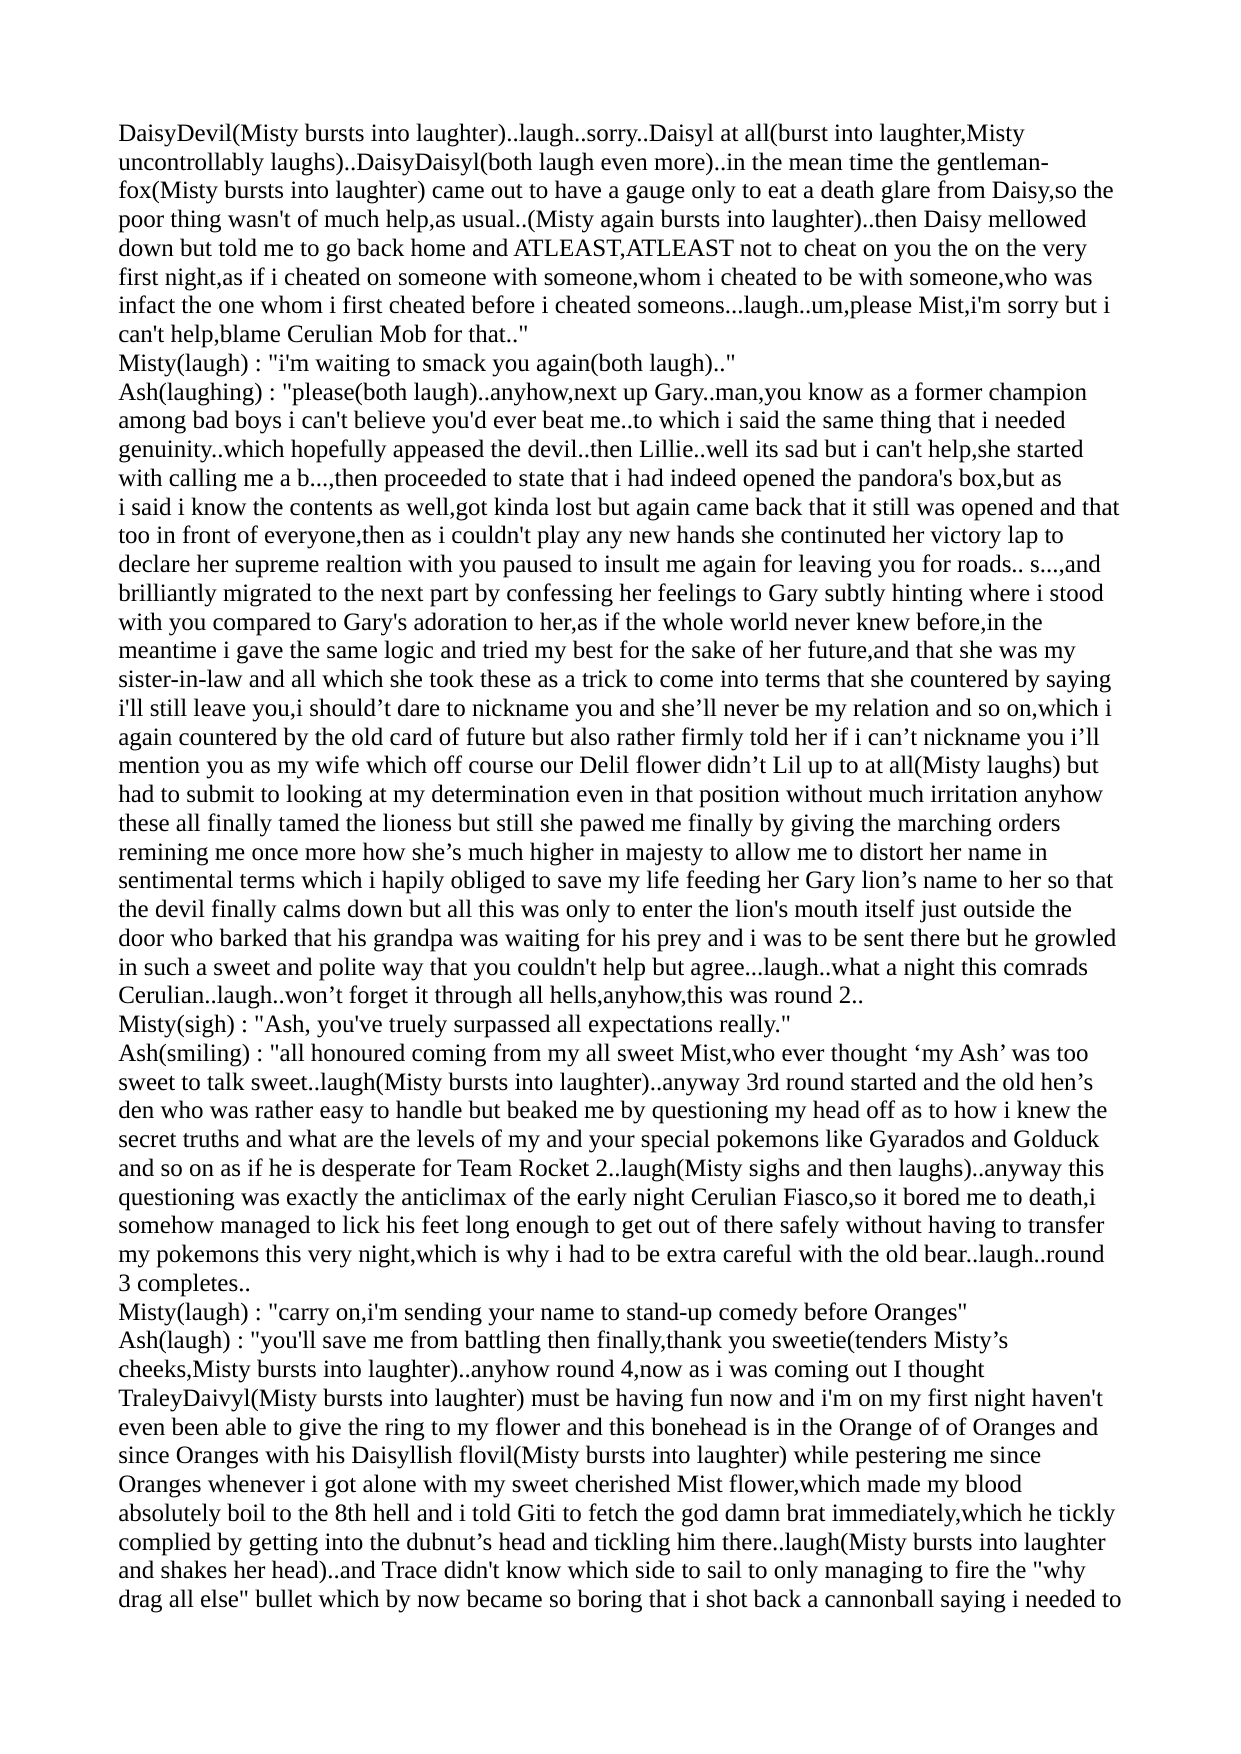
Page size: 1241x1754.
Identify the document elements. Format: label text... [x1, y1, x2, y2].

text DaisyDevil(Misty bursts into laughter)..laugh..sorry..Daisyl at all(burst into laughter,Misty uncontrollably laughs)..DaisyDaisyl(both laugh even more)..in the mean time the gentleman-fox(Misty bursts into laughter) came out to have a gauge only to eat a death glare from Daisy,so the poor thing wasn't of much help,as usual..(Misty again bursts into laughter)..then Daisy mellowed down but told me to go back home and ATLEAST,ATLEAST not to cheat on you the on the very first night,as if i cheated on someone with someone,whom i cheated to be with someone,who was infact the one whom i first cheated before i cheated someons...laugh..um,please Mist,i'm sorry but i can't help,blame Cerulian Mob for that.." [118, 118, 1122, 348]
text Misty(sigh) : "Ash, you've truely surpassed all expectations really." [118, 1009, 1122, 1038]
text Ash(smiling) : "all honoured coming from my all sweet Mist,who ever thought ‘my Ash’ was too sweet to talk sweet..laugh(Misty bursts into laughter)..anyway 3rd round started and the old hen’s den who was rather easy to handle but beaked me by questioning my head off as to how i knew the secret truths and what are the levels of my and your special pokemons like Gyarados and Golduck and so on as if he is desperate for Team Rocket 2..laugh(Misty sighs and then laughs)..anyway this questioning was exactly the anticlimax of the early night Cerulian Fiasco,so it bored me to death,i somehow managed to lick his feet long enough to get out of there safely without having to transfer [118, 1038, 1122, 1239]
text Misty(laugh) : "i'm waiting to smack you again(both laugh).." [118, 348, 1122, 377]
text i said i know the contents as well,got kinda lost but again came back that it still was opened and that too in front of everyone,then as i couldn't play any new hands she continuted her victory lap to declare her supreme realtion with you paused to insult me again for leaving you for roads.. s...,and brilliantly migrated to the next part by confessing her feelings to Gary subtly hinting where i stood with you compared to Gary's adoration to her,as if the whole world never knew before,in the meantime i gave the same logic and tried my best for the sake of her future,and that she was my sister-in-law and all which she took these as a trick to come into terms that she countered by saying i'll still leave you,i should’t dare to nickname you and she’ll never be my relation and so on,which i again countered by the old card of future but also rather firmly told her if i can’t nickname you i’ll mention you as my wife which off course our Delil flower didn’t Lil up to at all(Misty laughs) but had to submit to looking at my determination even in that position without much irritation anyhow these all finally tamed the lioness but still she pawed me finally by giving the marching orders remining me once more how she’s much higher in majesty to allow me to distort her name in sentimental terms which i hapily obliged to save my life feeding her Gary lion’s name to her so that the devil finally calms down but all this was only to enter the lion's mouth itself just outside the door who barked that his grandpa was waiting for his prey and i was to be sent there but he growled in such a sweet and polite way that you couldn't help but agree...laugh..what a night this comrads Cerulian..laugh..won’t forget it through all hells,anyhow,this was round 2.. [118, 492, 1122, 1009]
text Misty(laugh) : "carry on,i'm sending your name to stand-up comedy before Oranges" [118, 1297, 1122, 1326]
text my pokemons this very night,which is why i had to be extra careful with the old bear..laugh..round 3 completes.. [118, 1239, 1122, 1297]
text Ash(laughing) : "please(both laugh)..anyhow,next up Gary..man,you know as a former champion among bad boys i can't believe you'd ever beat me..to which i said the same thing that i needed genuinity..which hopefully appeased the devil..then Lillie..well its sad but i can't help,she started with calling me a b...,then proceeded to state that i had indeed opened the pandora's box,but as [118, 377, 1122, 492]
text Ash(laugh) : "you'll save me from battling then finally,thank you sweetie(tenders Misty’s cheeks,Misty bursts into laughter)..anyhow round 4,now as i was coming out I thought TraleyDaivyl(Misty bursts into laughter) must be having fun now and i'm on my first night haven't even been able to give the ring to my flower and this bonehead is in the Orange of of Oranges and since Oranges with his Daisyllish flovil(Misty bursts into laughter) while pestering me since Oranges whenever i got alone with my sweet cherished Mist flower,which made my blood absolutely boil to the 8th hell and i told Giti to fetch the god damn brat immediately,which he tickly complied by getting into the dubnut’s head and tickling him there..laugh(Misty bursts into laughter and shakes her head)..and Trace didn't know which side to sail to only managing to fire the "why drag all else" bullet which by now became so boring that i shot back a cannonball saying i needed to [118, 1326, 1122, 1613]
